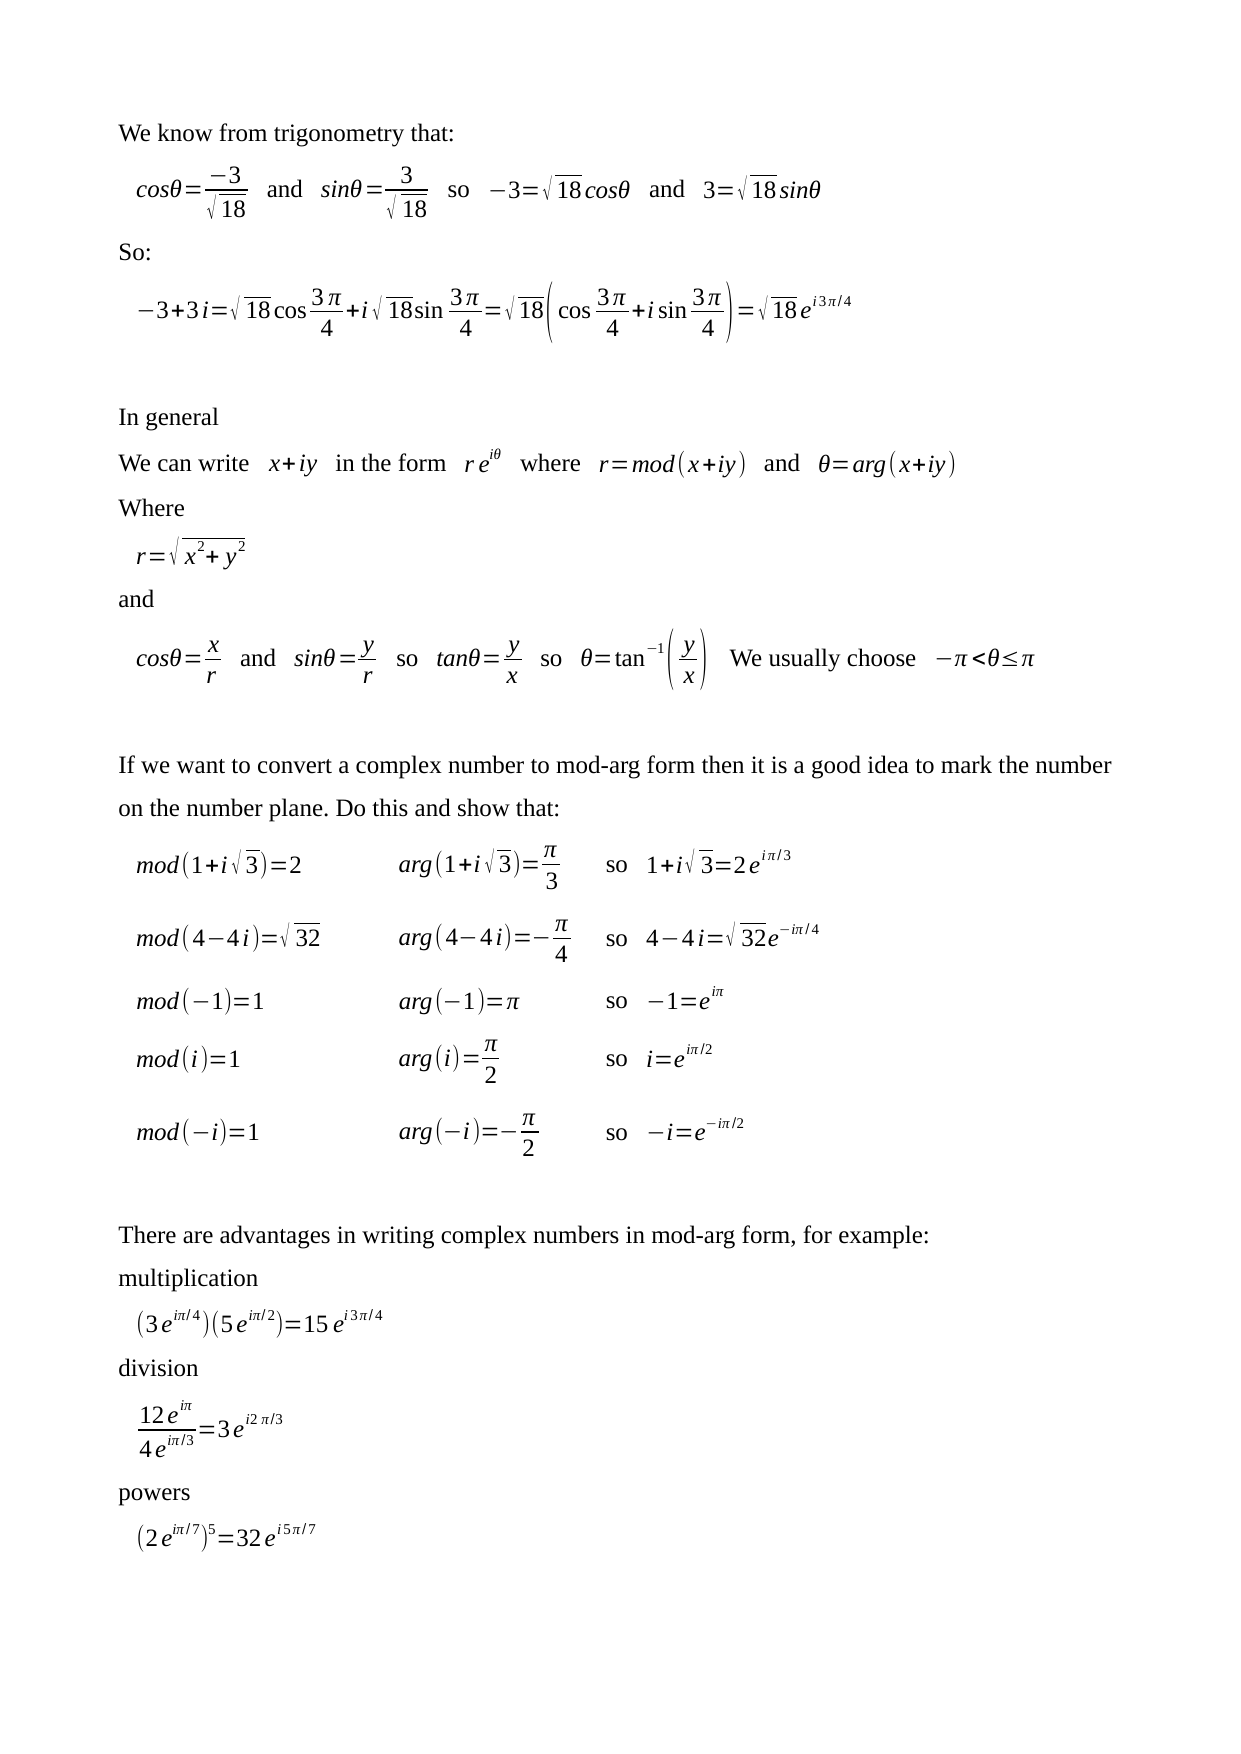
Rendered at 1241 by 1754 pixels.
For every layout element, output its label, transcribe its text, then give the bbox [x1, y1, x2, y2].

text andsoand [118, 161, 1122, 222]
text multiplication [118, 1263, 1122, 1292]
text We know from trigonometry that: [118, 118, 1122, 147]
text powers [118, 1477, 1122, 1506]
text There are advantages in writing complex numbers in mod-arg form, for example: [118, 1220, 1122, 1248]
text If we want to convert a complex number to mod-arg form then it is a good idea to mark the number on the number plane. Do this and show that: [118, 750, 1122, 822]
text So: [118, 237, 1122, 266]
text so [118, 909, 1122, 968]
text In general [118, 402, 1122, 431]
text and [118, 584, 1122, 613]
text so [118, 1103, 1122, 1162]
text so [118, 983, 1122, 1016]
text Where [118, 493, 1122, 522]
text so [118, 836, 1122, 895]
text division [118, 1353, 1122, 1382]
text andsosoWe usually choose [118, 627, 1122, 692]
text so [118, 1030, 1122, 1089]
text We can writein the formwhereand [118, 446, 1122, 478]
